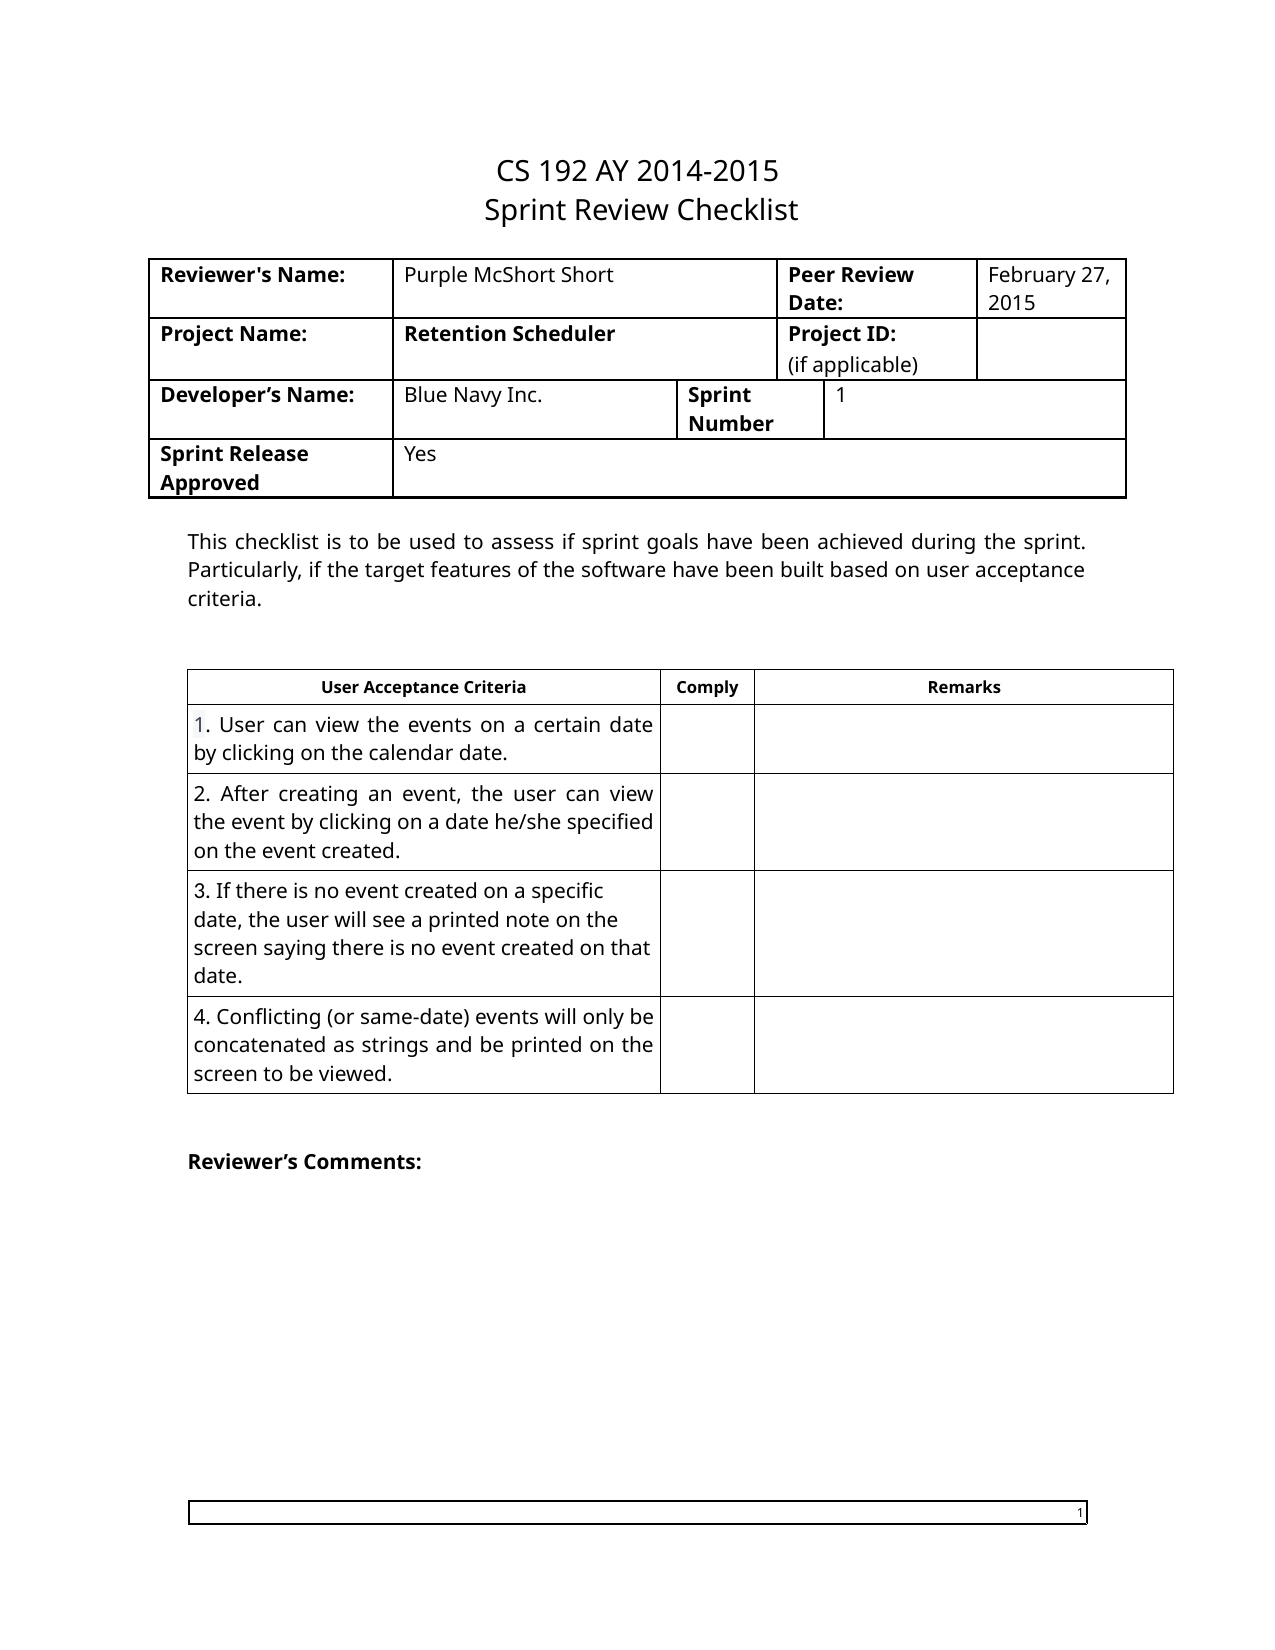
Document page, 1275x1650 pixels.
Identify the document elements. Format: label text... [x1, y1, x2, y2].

table_cell [661, 774, 754, 870]
table_cell (if applicable) [778, 348, 976, 378]
table_cell 1 [825, 381, 1125, 437]
text CS 192 AY 2014-2015 [187, 150, 1087, 190]
table_cell Project Name: [150, 319, 392, 378]
text This checklist is to be used to assess if sprint goals have been achieved during the sprint. Particularly, if the target features of the software have been built based on user acceptance criteria. [187, 527, 1087, 612]
table_cell 1. User can view the events on a certain date by clicking on the calendar date. [188, 705, 660, 773]
table_header Peer Review Date: [778, 260, 976, 317]
table_cell Sprint Release Approved [150, 440, 392, 496]
table_header Remarks [755, 670, 1173, 704]
table_cell Sprint Number [678, 381, 823, 437]
table_cell Retention Scheduler [394, 319, 776, 378]
table_cell [755, 774, 1173, 870]
table_header Reviewer's Name: [150, 260, 392, 317]
table_cell Yes [394, 440, 1125, 496]
table_header Comply [661, 670, 754, 704]
table_cell [978, 319, 1125, 378]
table_cell [661, 997, 754, 1093]
table_cell [755, 871, 1173, 996]
table_header February 27, 2015 [978, 260, 1125, 317]
table_cell [661, 705, 754, 773]
table_cell [755, 705, 1173, 773]
table_cell 3. If there is no event created on a specific date, the user will see a printed note on the screen saying there is no event created on that date. [188, 871, 660, 996]
table_cell Project ID: [778, 319, 976, 348]
subtitle Reviewer’s Comments: [187, 1147, 1087, 1214]
table_cell Developer’s Name: [150, 381, 392, 437]
table_header User Acceptance Criteria [188, 670, 660, 704]
table_cell 4. Conflicting (or same-date) events will only be concatenated as strings and be printed on the screen to be viewed. [188, 997, 660, 1093]
text Sprint Review Checklist [187, 190, 1087, 229]
table_cell Blue Navy Inc. [394, 381, 676, 437]
table_header Purple McShort Short [394, 260, 776, 317]
table_cell [755, 997, 1173, 1093]
table_cell 2. After creating an event, the user can view the event by clicking on a date he/she specified on the event created. [188, 774, 660, 870]
table_cell [661, 871, 754, 996]
